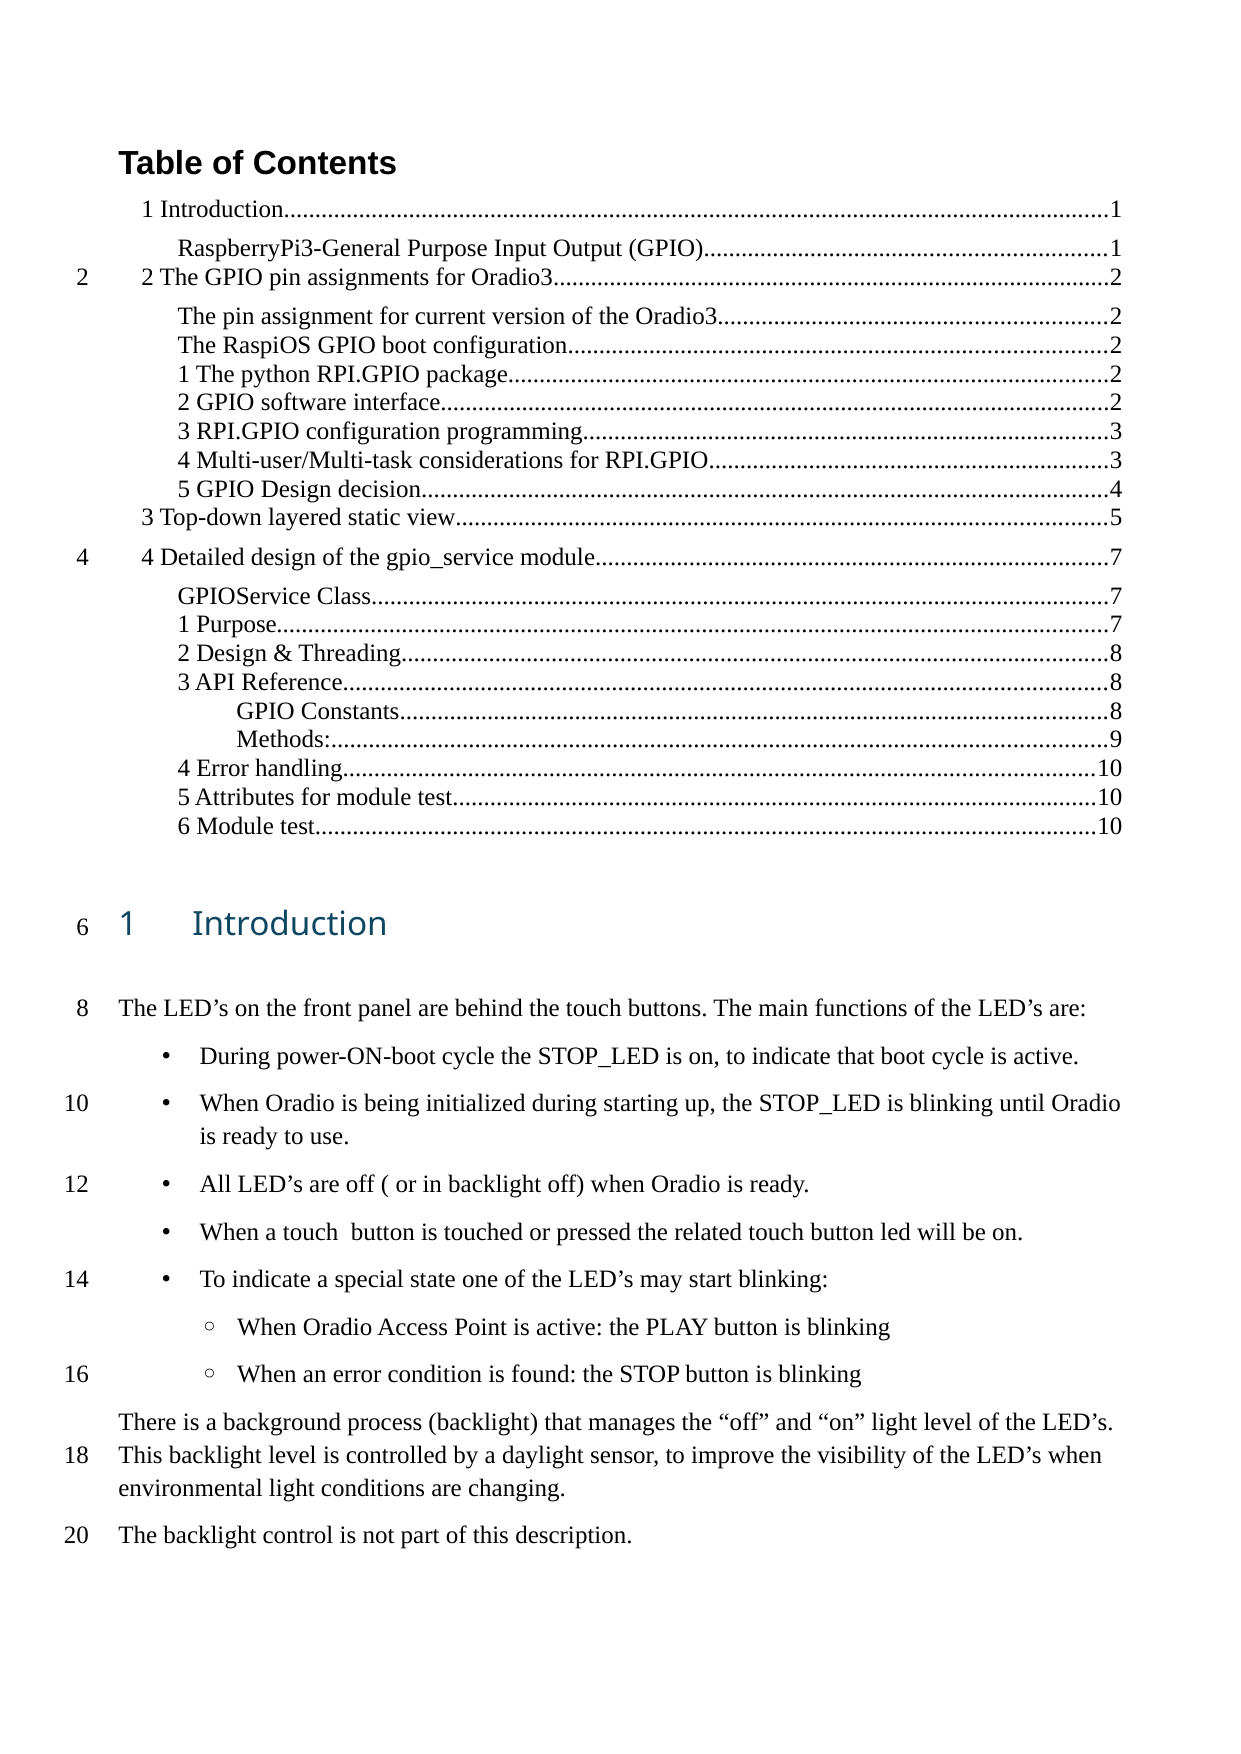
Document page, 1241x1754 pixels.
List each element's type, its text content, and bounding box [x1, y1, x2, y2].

list When a touch button is touched or pressed the related touch button led will be on. [162, 1217, 1122, 1245]
text 2 GPIO software interface 2 [177, 387, 1122, 416]
text Methods: 9 [236, 724, 1122, 753]
text The RaspiOS GPIO boot configuration 2 [177, 330, 1122, 359]
text 4 Detailed design of the gpio_service module. 7 [141, 542, 1122, 570]
text 3 RPI.GPIO configuration programming 3 [177, 416, 1122, 445]
text There is a background process (backlight) that manages the “off” and “on” light level of the LED’s. This backlight level is controlled by a daylight sensor, to improve the visibility of the LED’s when environmental light conditions are changing. [118, 1407, 1122, 1502]
list When Oradio Access Point is active: the PLAY button is blinking [199, 1312, 1122, 1341]
text 1 Introduction 1 [141, 194, 1122, 223]
text GPIO Constants 8 [236, 696, 1122, 724]
subtitle Table of Contents [118, 143, 1122, 182]
text 6 Module test 10 [177, 811, 1122, 839]
text 4 Error handling 10 [177, 753, 1122, 782]
subtitle Introduction [118, 900, 1122, 946]
list When Oradio is being initialized during starting up, the STOP_LED is blinking until Oradio is ready to use. [162, 1088, 1122, 1150]
text 3 API Reference 8 [177, 667, 1122, 696]
list To indicate a special state one of the LED’s may start blinking: [162, 1264, 1122, 1293]
text 4 Multi-user/Multi-task considerations for RPI.GPIO 3 [177, 445, 1122, 474]
text The backlight control is not part of this description. [118, 1521, 1122, 1549]
text 2 Design & Threading 8 [177, 638, 1122, 667]
text 3 Top-down layered static view 5 [141, 502, 1122, 531]
text GPIOService Class 7 [177, 581, 1122, 609]
text The pin assignment for current version of the Oradio3. 2 [177, 301, 1122, 330]
text RaspberryPi3-General Purpose Input Output (GPIO) 1 [177, 233, 1122, 262]
text 1 The python RPI.GPIO package 2 [177, 359, 1122, 387]
text 1 Purpose 7 [177, 609, 1122, 638]
text 2 The GPIO pin assignments for Oradio3 2 [141, 262, 1122, 291]
list During power-ON-boot cycle the STOP_LED is on, to indicate that boot cycle is active. [162, 1041, 1122, 1069]
text 5 GPIO Design decision 4 [177, 474, 1122, 502]
list When an error condition is found: the STOP button is blinking [199, 1359, 1122, 1388]
text The LED’s on the front panel are behind the touch buttons. The main functions of the LED’s are: [118, 993, 1122, 1022]
list All LED’s are off ( or in backlight off) when Oradio is ready. [162, 1169, 1122, 1198]
text 5 Attributes for module test 10 [177, 782, 1122, 811]
